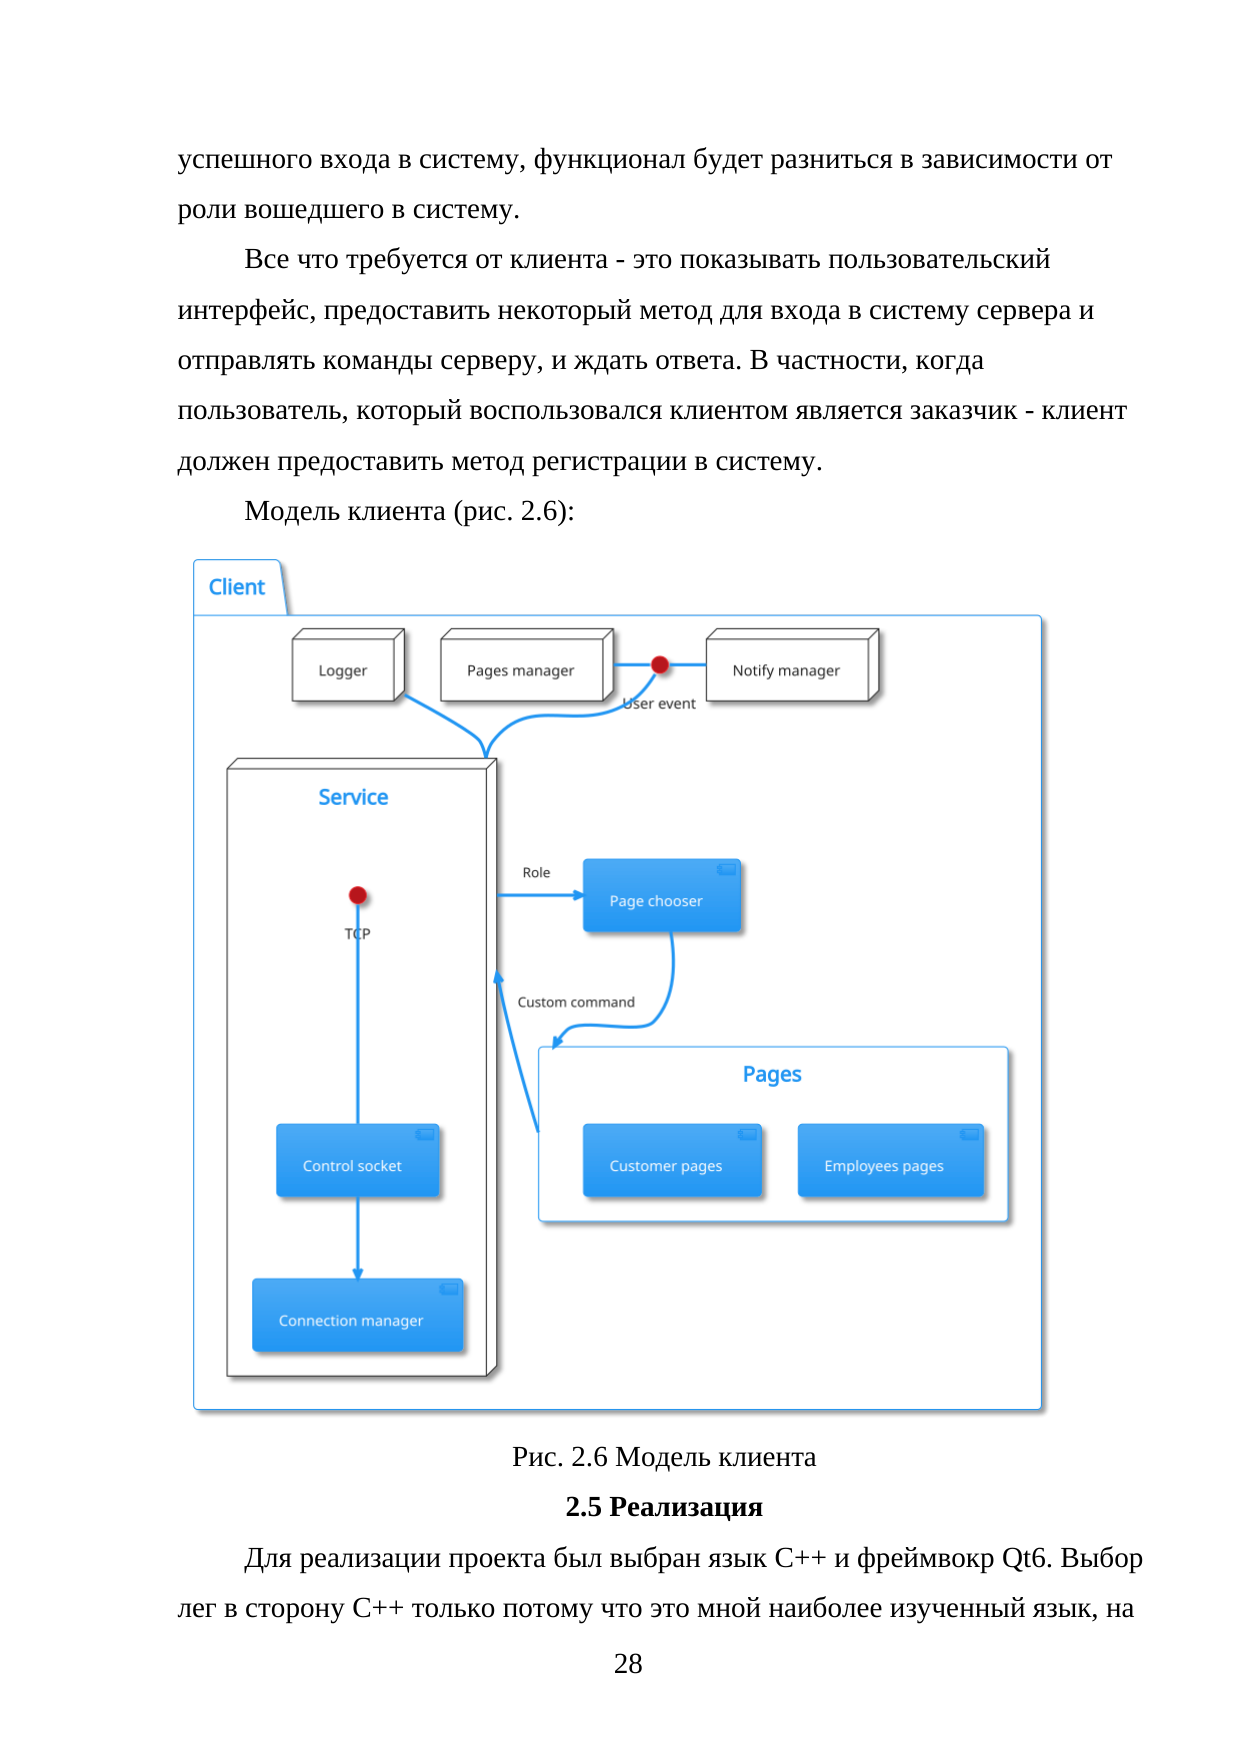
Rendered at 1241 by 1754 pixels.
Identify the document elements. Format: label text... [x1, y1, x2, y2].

subtitle 2.5 Реализация [177, 1489, 1152, 1523]
text Рис. 2.6 Модель клиента [177, 1439, 1152, 1473]
text успешного входа в систему, функционал будет разниться в зависимости от роли вошедшего в систему. [177, 141, 1152, 225]
text Все что требуется от клиента - это показывать пользовательский интерфейс, предоставить некоторый метод для входа в систему сервера и отправлять команды серверу, и ждать ответа. В частности, когда пользователь, который воспользовался клиентом является заказчик - клиент должен предоставить метод регистрации в систему. [177, 242, 1152, 476]
text Модель клиента (рис. 2.6): [177, 493, 1152, 527]
picture [177, 543, 1053, 1422]
text Для реализации проекта был выбран язык C++ и фреймвокр Qt6. Выбор лег в сторону C++ только потому что это мной наиболее изученный язык, на [177, 1540, 1152, 1624]
